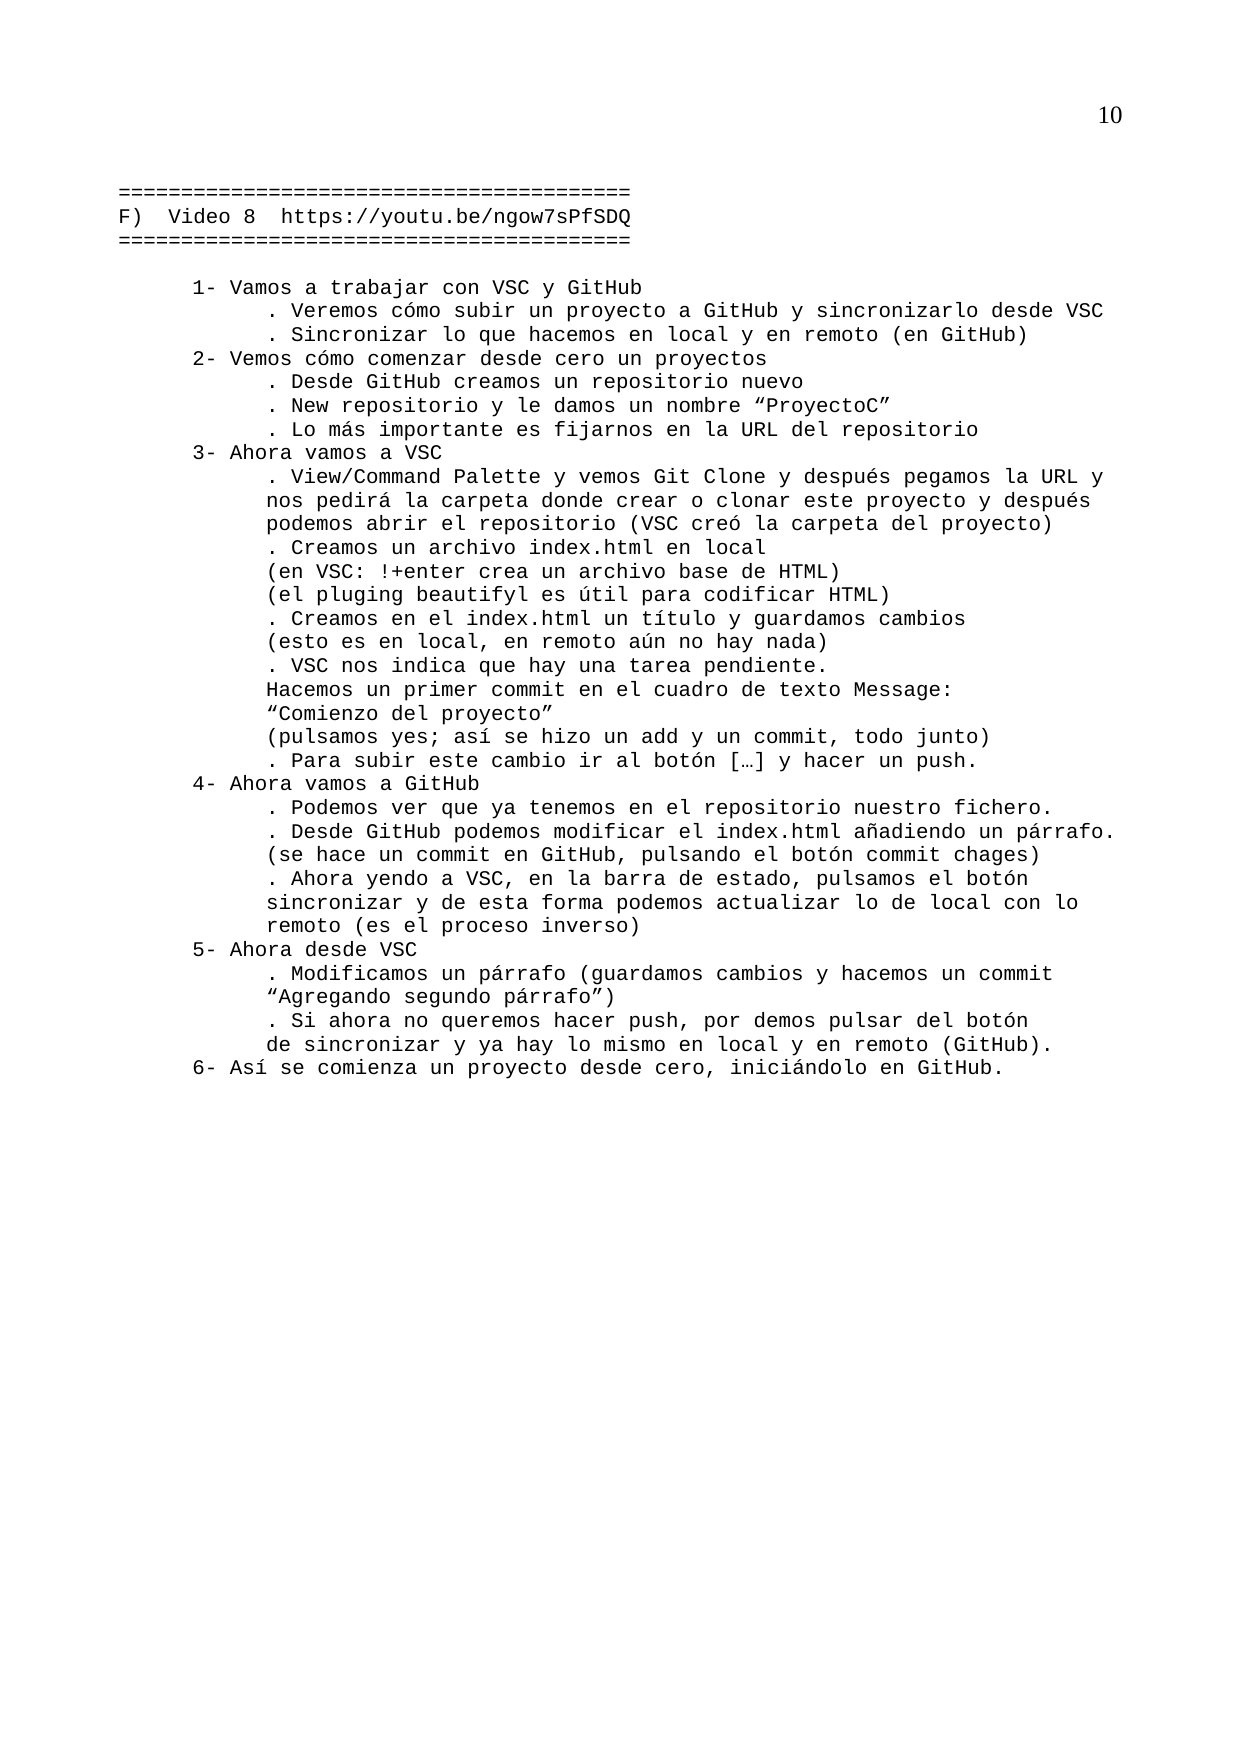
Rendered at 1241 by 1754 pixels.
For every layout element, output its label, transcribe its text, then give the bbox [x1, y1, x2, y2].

text podemos abrir el repositorio (VSC creó la carpeta del proyecto) [118, 513, 1122, 537]
text . Desde GitHub creamos un repositorio nuevo [118, 371, 1122, 395]
text . Creamos en el index.html un título y guardamos cambios [118, 608, 1122, 632]
text sincronizar y de esta forma podemos actualizar lo de local con lo [118, 892, 1122, 915]
text F) Video 8 https://youtu.be/ngow7sPfSDQ [118, 206, 1122, 229]
text “Agregando segundo párrafo”) [118, 986, 1122, 1010]
text (pulsamos yes; así se hizo un add y un commit, todo junto) [118, 726, 1122, 750]
text . Podemos ver que ya tenemos en el repositorio nuestro fichero. [118, 797, 1122, 821]
text . Lo más importante es fijarnos en la URL del repositorio [118, 419, 1122, 442]
text 6- Así se comienza un proyecto desde cero, iniciándolo en GitHub. [118, 1057, 1122, 1081]
text . Ahora yendo a VSC, en la barra de estado, pulsamos el botón [118, 868, 1122, 892]
text . Modificamos un párrafo (guardamos cambios y hacemos un commit [118, 963, 1122, 986]
text . Veremos cómo subir un proyecto a GitHub y sincronizarlo desde VSC [118, 301, 1122, 324]
text . Desde GitHub podemos modificar el index.html añadiendo un párrafo. [118, 821, 1122, 844]
text . Sincronizar lo que hacemos en local y en remoto (en GitHub) [118, 324, 1122, 348]
text nos pedirá la carpeta donde crear o clonar este proyecto y después [118, 490, 1122, 513]
text . Si ahora no queremos hacer push, por demos pulsar del botón [118, 1010, 1122, 1033]
text (en VSC: !+enter crea un archivo base de HTML) [118, 561, 1122, 584]
text . VSC nos indica que hay una tarea pendiente. [118, 655, 1122, 679]
text (esto es en local, en remoto aún no hay nada) [118, 632, 1122, 655]
text 5- Ahora desde VSC [118, 939, 1122, 963]
text . New repositorio y le damos un nombre “ProyectoC” [118, 395, 1122, 419]
text (el pluging beautifyl es útil para codificar HTML) [118, 584, 1122, 608]
text ========================================= [118, 229, 1122, 253]
text remoto (es el proceso inverso) [118, 915, 1122, 939]
text 2- Vemos cómo comenzar desde cero un proyectos [118, 348, 1122, 371]
text ========================================= [118, 182, 1122, 206]
text . View/Command Palette y vemos Git Clone y después pegamos la URL y [118, 466, 1122, 490]
text de sincronizar y ya hay lo mismo en local y en remoto (GitHub). [118, 1033, 1122, 1057]
text 4- Ahora vamos a GitHub [118, 773, 1122, 797]
text . Creamos un archivo index.html en local [118, 537, 1122, 561]
text (se hace un commit en GitHub, pulsando el botón commit chages) [118, 844, 1122, 868]
text 1- Vamos a trabajar con VSC y GitHub [118, 277, 1122, 301]
text . Para subir este cambio ir al botón […] y hacer un push. [118, 750, 1122, 773]
text “Comienzo del proyecto” [118, 702, 1122, 726]
text 3- Ahora vamos a VSC [118, 442, 1122, 466]
text Hacemos un primer commit en el cuadro de texto Message: [118, 679, 1122, 702]
